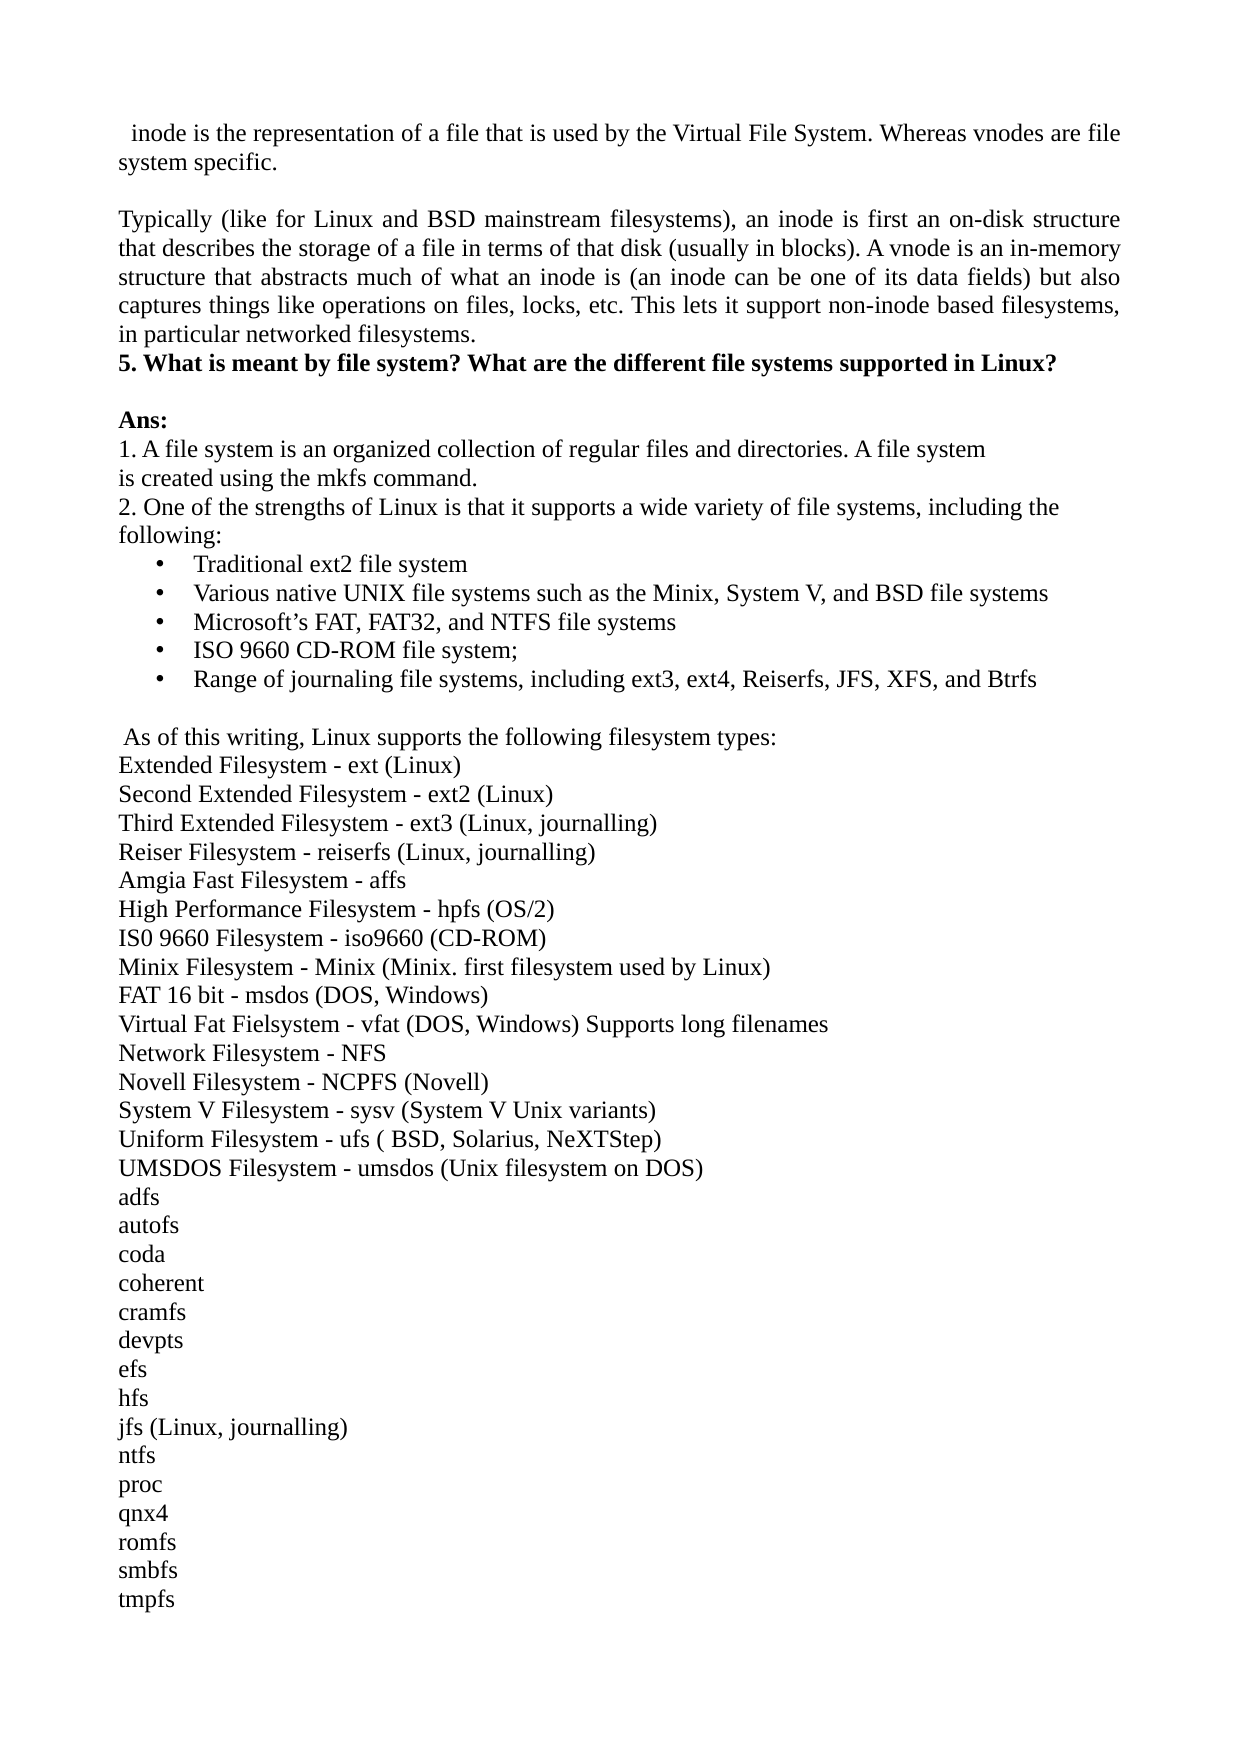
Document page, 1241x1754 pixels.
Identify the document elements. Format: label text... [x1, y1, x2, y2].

text autofs [118, 1211, 1122, 1239]
text Amgia Fast Filesystem - affs [118, 866, 1122, 894]
text UMSDOS Filesystem - umsdos (Unix filesystem on DOS) [118, 1153, 1122, 1182]
list ISO 9660 CD-ROM file system; [156, 636, 1122, 664]
text Extended Filesystem - ext (Linux) [118, 751, 1122, 779]
text System V Filesystem - sysv (System V Unix variants) [118, 1096, 1122, 1124]
text FAT 16 bit - msdos (DOS, Windows) [118, 981, 1122, 1009]
text Typically (like for Linux and BSD mainstream filesystems), an inode is first an on-disk structure that describes the storage of a file in terms of that disk (usually in blocks). A vnode is an in-memory structure that abstracts much of what an inode is (an inode can be one of its data fields) but also captures things like operations on files, locks, etc. This lets it support non-inode based filesystems, in particular networked filesystems. [118, 204, 1122, 348]
text Ans: [118, 406, 1122, 434]
text devpts [118, 1326, 1122, 1354]
list Microsoft’s FAT, FAT32, and NTFS file systems [156, 607, 1122, 636]
text coda [118, 1239, 1122, 1268]
text Reiser Filesystem - reiserfs (Linux, journalling) [118, 837, 1122, 866]
text tmpfs [118, 1584, 1122, 1613]
text Novell Filesystem - NCPFS (Novell) [118, 1067, 1122, 1096]
text 1. A file system is an organized collection of regular files and directories. A file system [118, 434, 1122, 463]
text Third Extended Filesystem - ext3 (Linux, journalling) [118, 808, 1122, 837]
text Uniform Filesystem - ufs ( BSD, Solarius, NeXTStep) [118, 1124, 1122, 1153]
text 2. One of the strengths of Linux is that it supports a wide variety of file systems, including the following: [118, 492, 1122, 549]
text 5. What is meant by file system? What are the different file systems supported in Linux? [118, 348, 1122, 377]
text Minix Filesystem - Minix (Minix. first filesystem used by Linux) [118, 952, 1122, 981]
text adfs [118, 1182, 1122, 1211]
list Range of journaling file systems, including ext3, ext4, Reiserfs, JFS, XFS, and Btrfs [156, 664, 1122, 693]
list Traditional ext2 file system [156, 549, 1122, 578]
text smbfs [118, 1556, 1122, 1584]
text Network Filesystem - NFS [118, 1038, 1122, 1067]
text cramfs [118, 1297, 1122, 1326]
list Various native UNIX file systems such as the Minix, System V, and BSD file systems [156, 578, 1122, 607]
text jfs (Linux, journalling) [118, 1412, 1122, 1441]
text ntfs [118, 1441, 1122, 1469]
text Second Extended Filesystem - ext2 (Linux) [118, 779, 1122, 808]
text coherent [118, 1268, 1122, 1297]
text is created using the mkfs command. [118, 463, 1122, 492]
text inode is the representation of a file that is used by the Virtual File System. Whereas vnodes are file system specific. [118, 118, 1122, 176]
text As of this writing, Linux supports the following filesystem types: [118, 722, 1122, 751]
text Virtual Fat Fielsystem - vfat (DOS, Windows) Supports long filenames [118, 1009, 1122, 1038]
text qnx4 [118, 1498, 1122, 1527]
text High Performance Filesystem - hpfs (OS/2) [118, 894, 1122, 923]
text efs [118, 1354, 1122, 1383]
text IS0 9660 Filesystem - iso9660 (CD-ROM) [118, 923, 1122, 952]
text romfs [118, 1527, 1122, 1556]
text proc [118, 1469, 1122, 1498]
text hfs [118, 1383, 1122, 1412]
